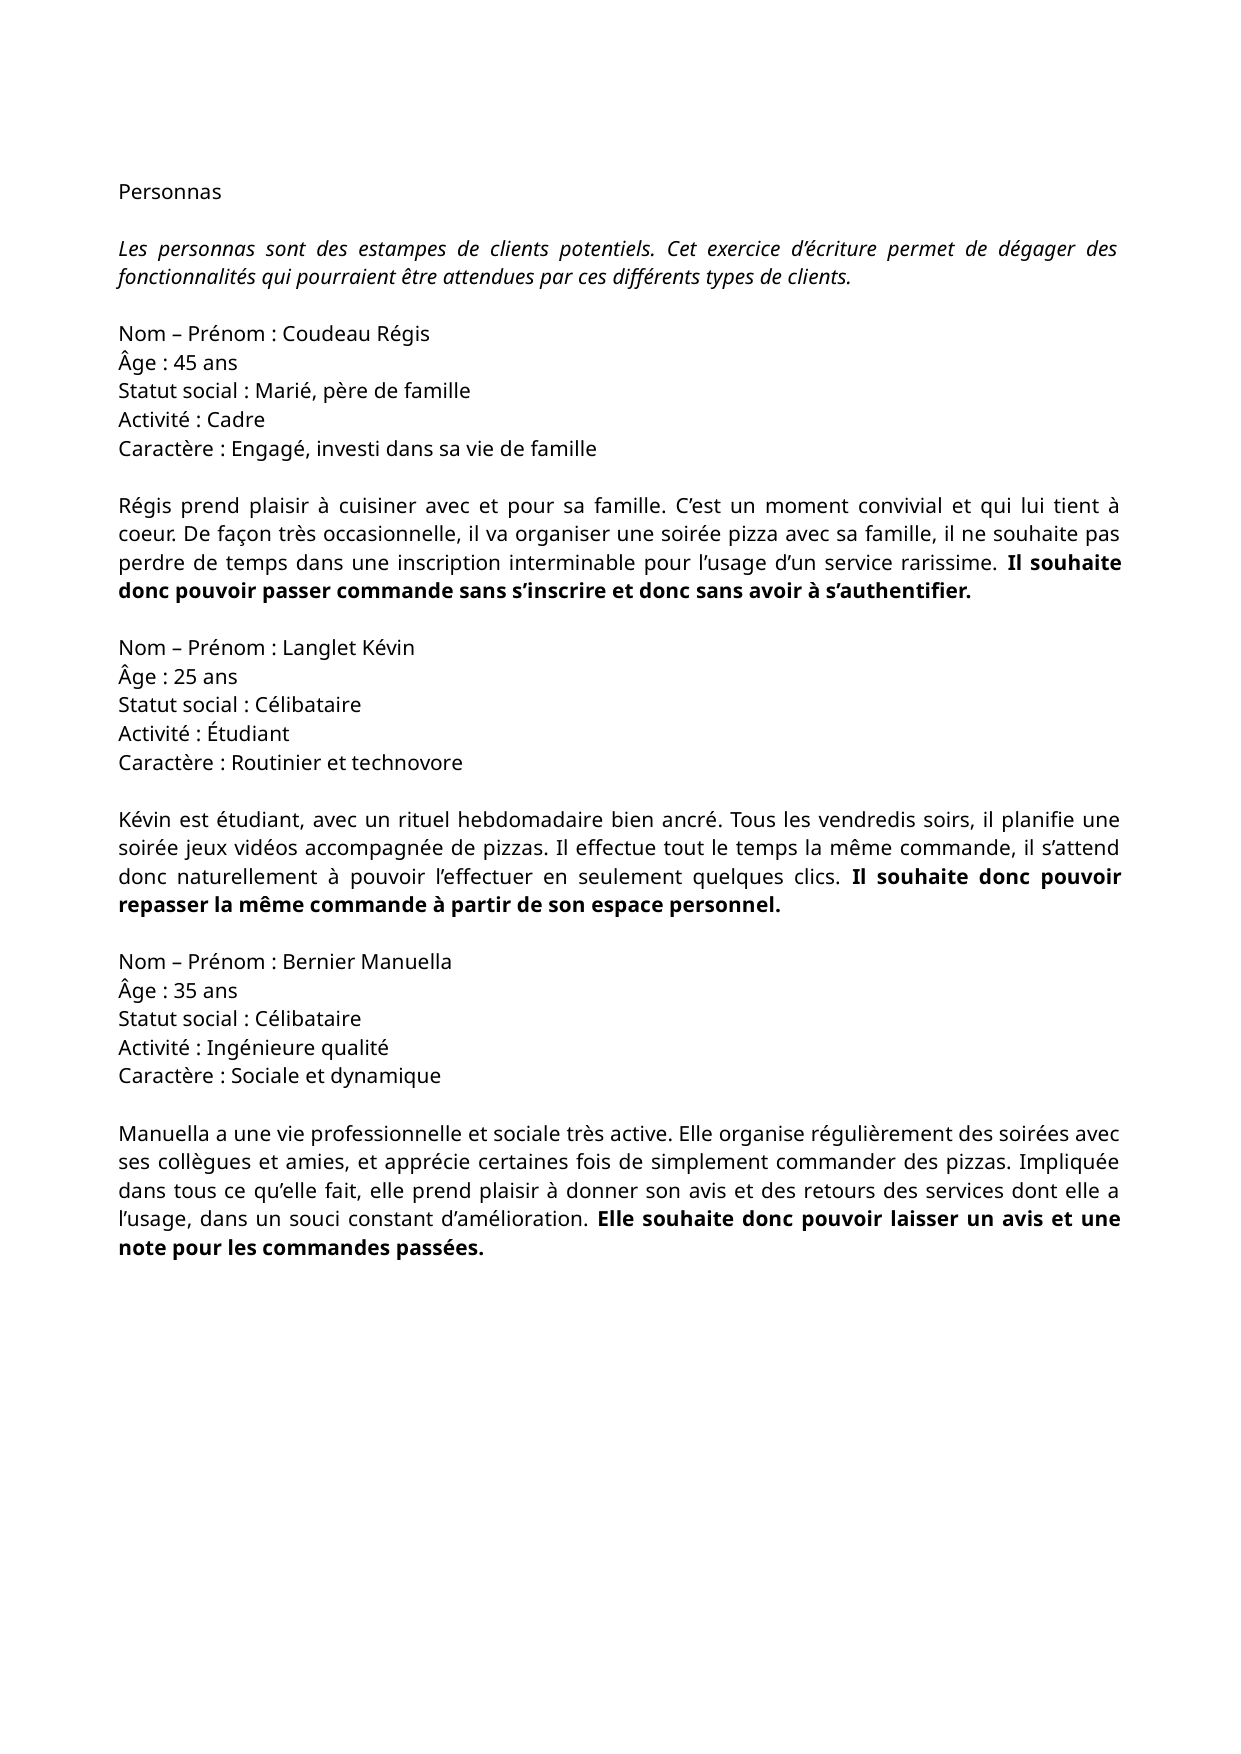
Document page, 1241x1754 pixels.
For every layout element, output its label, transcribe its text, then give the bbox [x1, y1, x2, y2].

text Manuella a une vie professionnelle et sociale très active. Elle organise régulièrement des soirées avec ses collègues et amies, et apprécie certaines fois de simplement commander des pizzas. Impliquée dans tous ce qu’elle fait, elle prend plaisir à donner son avis et des retours des services dont elle a l’usage, dans un souci constant d’amélioration. Elle souhaite donc pouvoir laisser un avis et une note pour les commandes passées. [118, 1118, 1122, 1261]
text Les personnas sont des estampes de clients potentiels. Cet exercice d’écriture permet de dégager des fonctionnalités qui pourraient être attendues par ces différents types de clients. [118, 234, 1122, 291]
text Régis prend plaisir à cuisiner avec et pour sa famille. C’est un moment convivial et qui lui tient à coeur. De façon très occasionnelle, il va organiser une soirée pizza avec sa famille, il ne souhaite pas perdre de temps dans une inscription interminable pour l’usage d’un service rarissime. Il souhaite donc pouvoir passer commande sans s’inscrire et donc sans avoir à s’authentifier. [118, 491, 1122, 605]
text Activité : Étudiant [118, 719, 1122, 747]
text Caractère : Engagé, investi dans sa vie de famille [118, 433, 1122, 462]
text Caractère : Sociale et dynamique [118, 1061, 1122, 1090]
text Caractère : Routinier et technovore [118, 747, 1122, 776]
text Nom – Prénom : Langlet Kévin [118, 633, 1122, 662]
text Statut social : Marié, père de famille [118, 376, 1122, 405]
text Âge : 45 ans [118, 348, 1122, 376]
text Nom – Prénom : Coudeau Régis [118, 319, 1122, 348]
text Kévin est étudiant, avec un rituel hebdomadaire bien ancré. Tous les vendredis soirs, il planifie une soirée jeux vidéos accompagnée de pizzas. Il effectue tout le temps la même commande, il s’attend donc naturellement à pouvoir l’effectuer en seulement quelques clics. Il souhaite donc pouvoir repasser la même commande à partir de son espace personnel. [118, 804, 1122, 919]
text Statut social : Célibataire [118, 690, 1122, 719]
text Âge : 35 ans [118, 976, 1122, 1004]
text Activité : Ingénieure qualité [118, 1033, 1122, 1061]
text Activité : Cadre [118, 405, 1122, 433]
text Statut social : Célibataire [118, 1004, 1122, 1033]
text Âge : 25 ans [118, 662, 1122, 690]
text Nom – Prénom : Bernier Manuella [118, 947, 1122, 976]
text Personnas [118, 177, 1122, 205]
